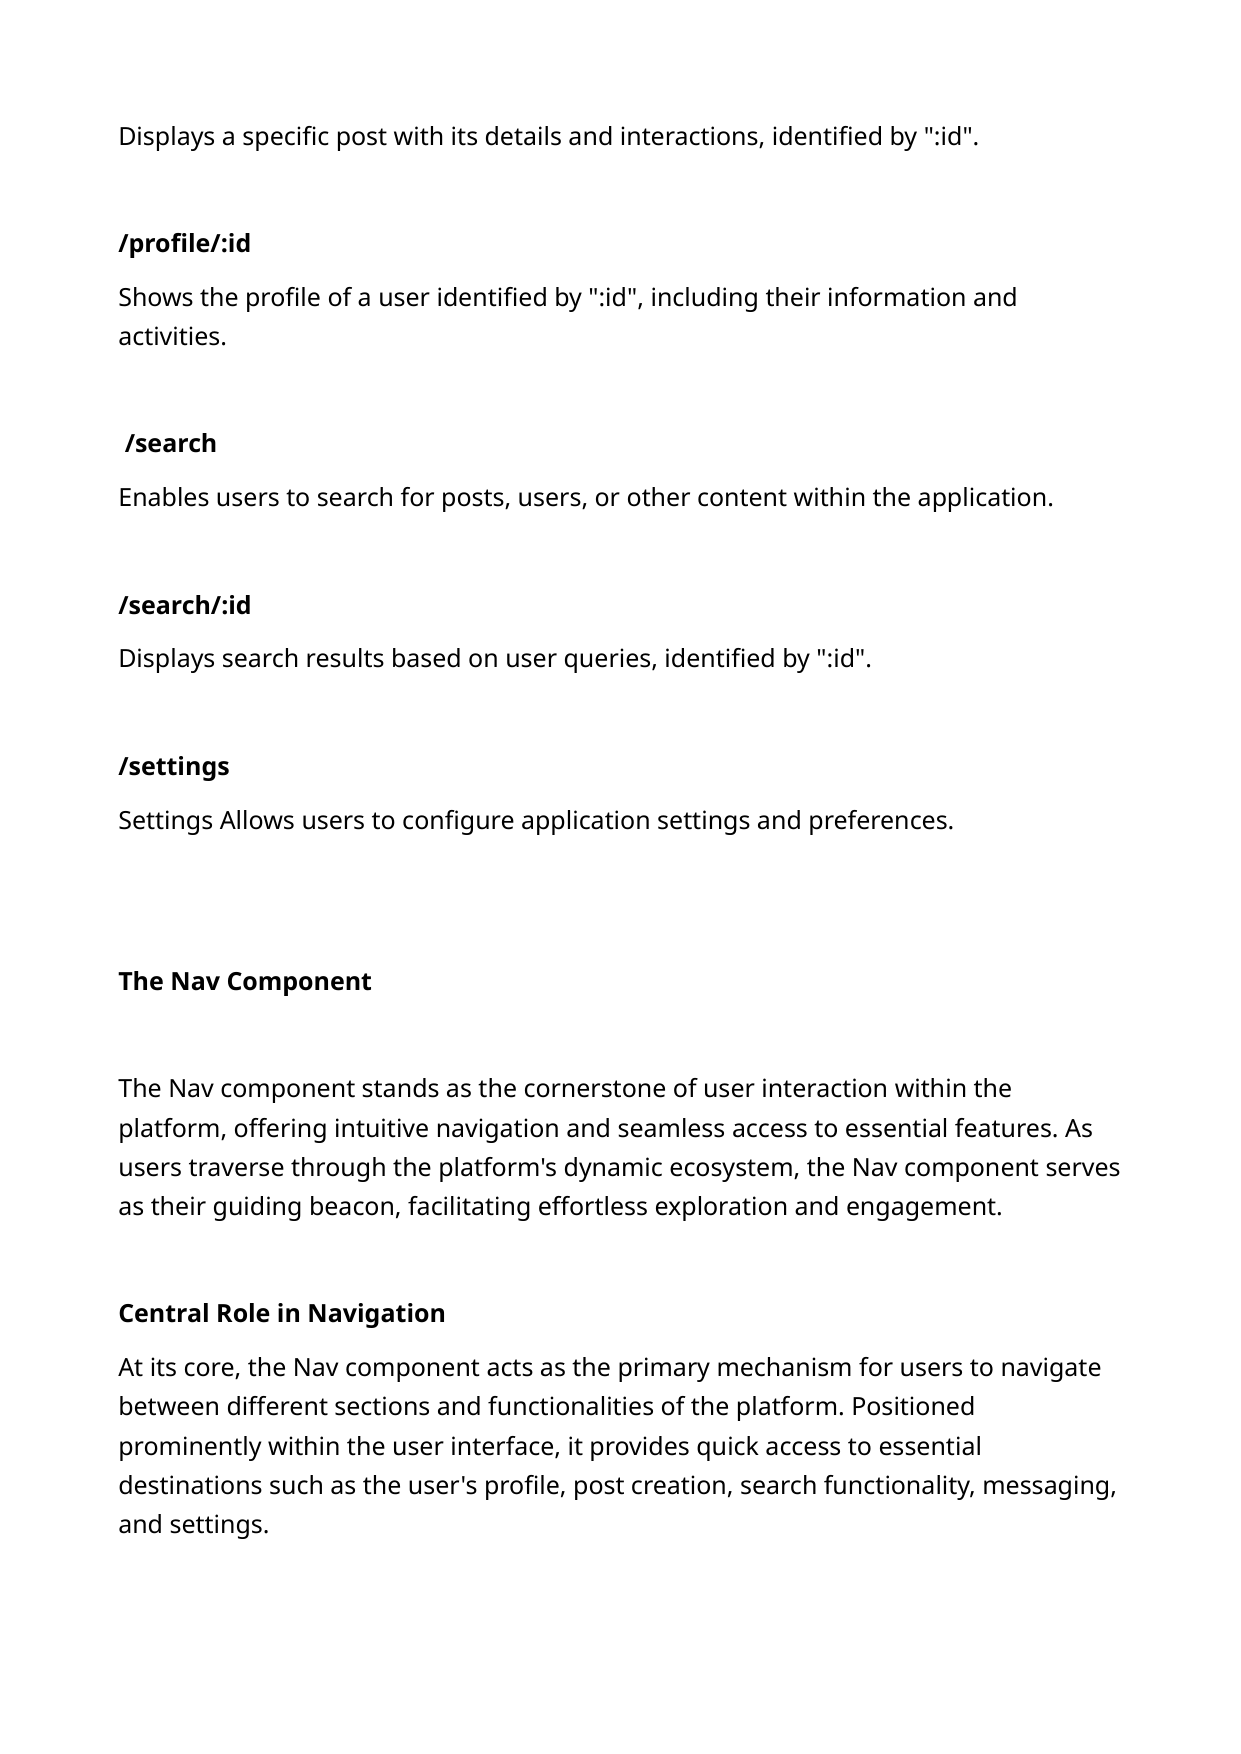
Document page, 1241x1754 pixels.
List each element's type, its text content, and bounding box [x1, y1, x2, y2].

text Shows the profile of a user identified by ":id", including their information and activities. [118, 279, 1122, 353]
text Central Role in Navigation [118, 1296, 1122, 1330]
text At its core, the Nav component acts as the primary mechanism for users to navigate between different sections and functionalities of the platform. Positioned prominently within the user interface, it provides quick access to essential destinations such as the user's profile, post creation, search functionality, messaging, and settings. [118, 1350, 1122, 1541]
text The Nav Component [118, 963, 1122, 998]
text /profile/:id [118, 226, 1122, 260]
text Settings Allows users to configure application settings and preferences. [118, 802, 1122, 836]
text Displays search results based on user queries, identified by ":id". [118, 641, 1122, 675]
text Enables users to search for posts, users, or other content within the application. [118, 480, 1122, 514]
text /settings [118, 748, 1122, 783]
text /search [118, 426, 1122, 460]
text The Nav component stands as the cornerstone of user interaction within the platform, offering intuitive navigation and seamless access to essential features. As users traverse through the platform's dynamic ecosystem, the Nav component serves as their guiding beacon, facilitating effortless exploration and engagement. [118, 1071, 1122, 1223]
text /search/:id [118, 587, 1122, 621]
text Displays a specific post with its details and interactions, identified by ":id". [118, 118, 1122, 152]
